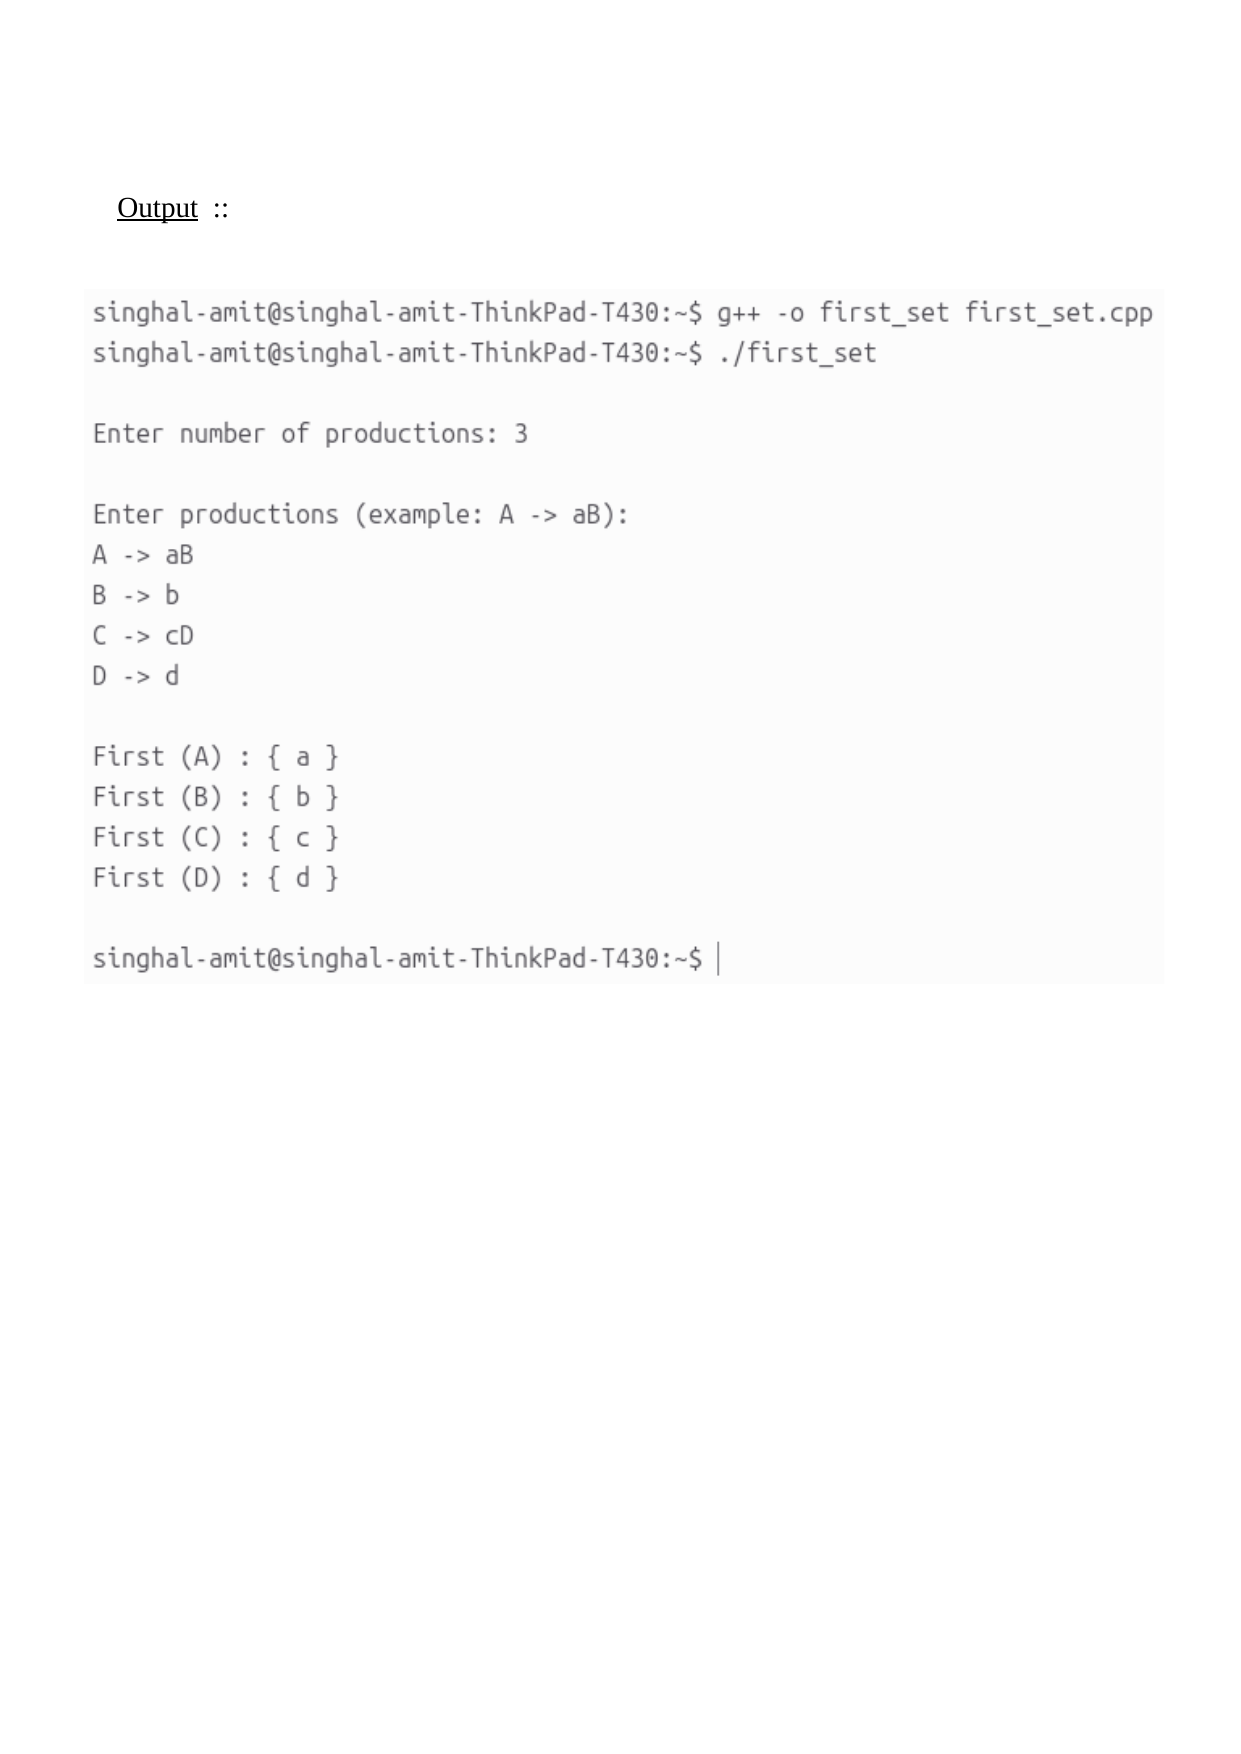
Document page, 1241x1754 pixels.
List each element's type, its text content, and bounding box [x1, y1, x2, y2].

list Output :: [117, 190, 253, 224]
picture [83, 289, 1165, 984]
